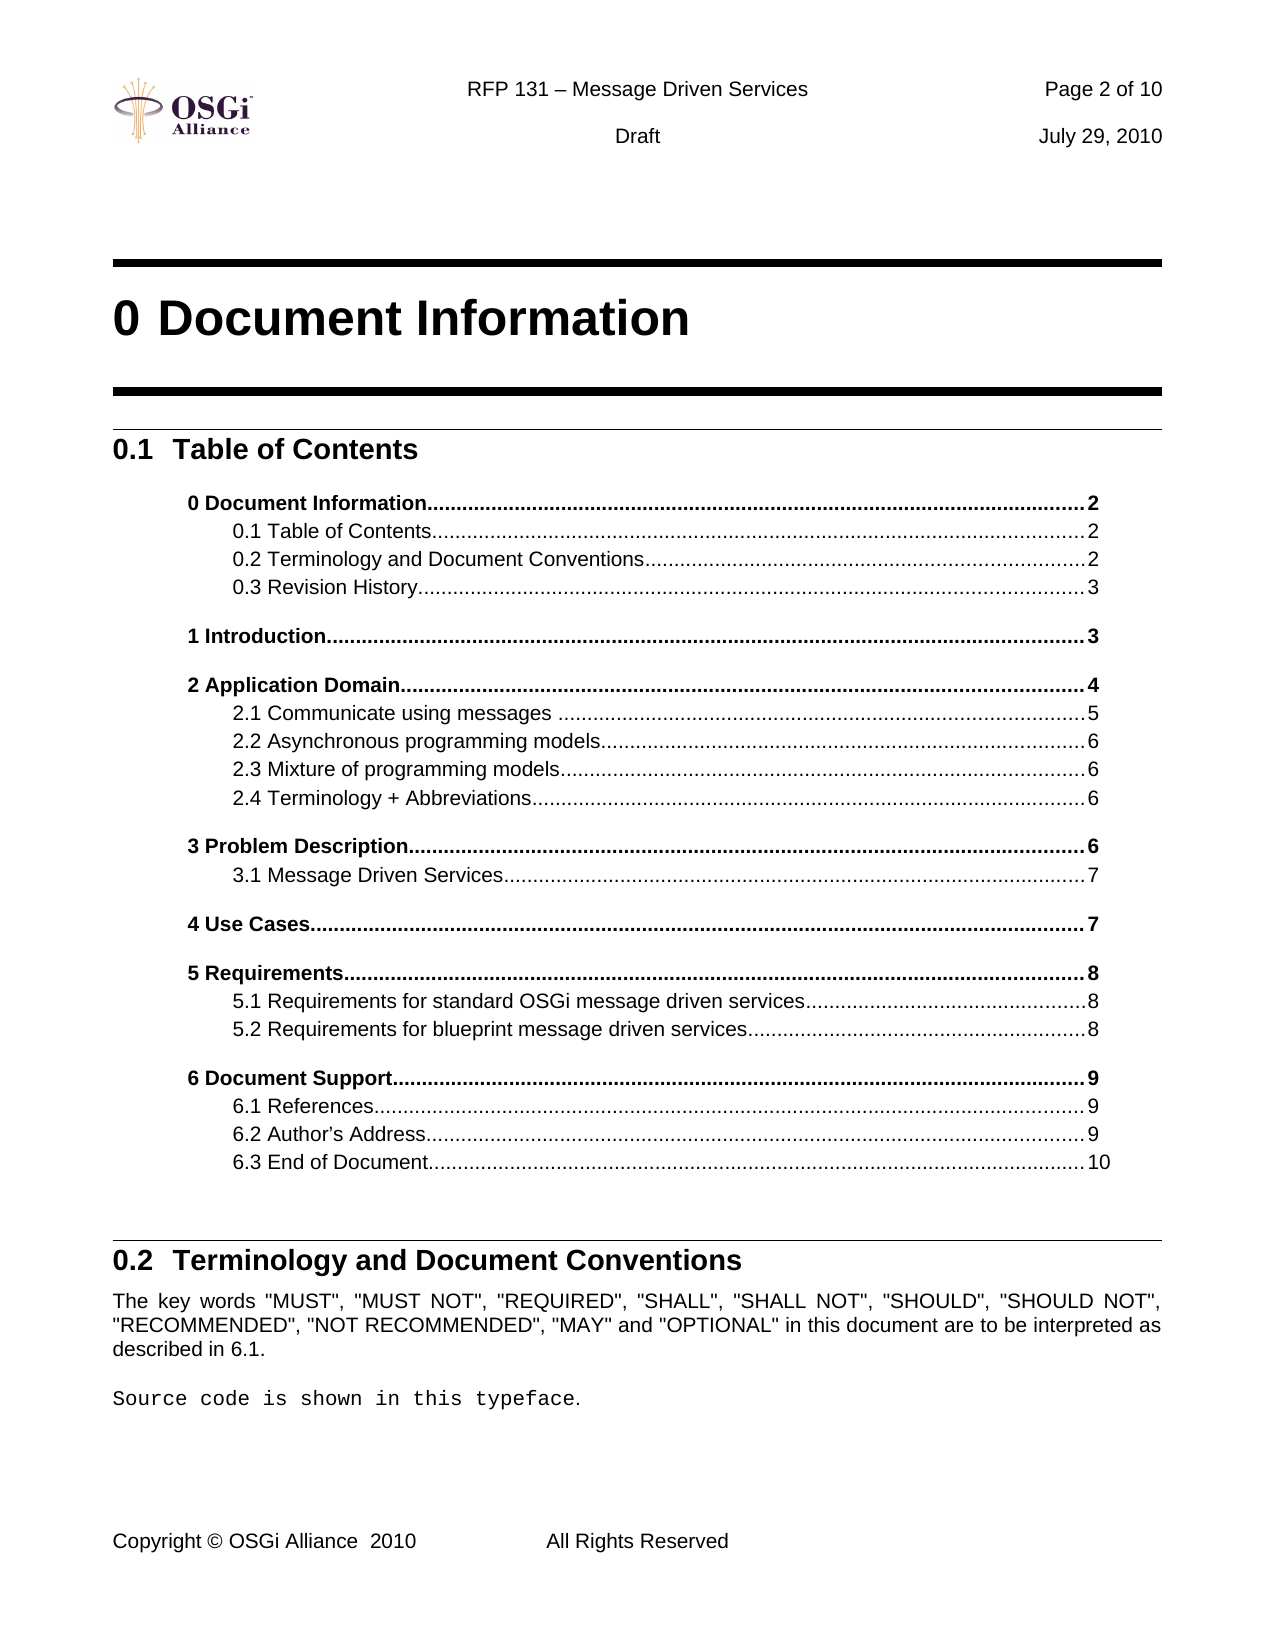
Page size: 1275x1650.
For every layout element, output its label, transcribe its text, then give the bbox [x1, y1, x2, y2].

text 2.4 Terminology + Abbreviations 6 [232, 785, 1162, 809]
text 6.3 End of Document 10 [232, 1150, 1162, 1174]
text 2.2 Asynchronous programming models 6 [232, 729, 1162, 753]
picture [114, 78, 254, 143]
text The key words "MUST", "MUST NOT", "REQUIRED", "SHALL", "SHALL NOT", "SHOULD", "SHOULD NOT", "RECOMMENDED", "NOT RECOMMENDED", "MAY" and "OPTIONAL" in this document are to be interpreted as described in 6.1. [112, 1289, 1162, 1361]
text 6.1 References 9 [232, 1094, 1162, 1118]
text 5 Requirements 8 [187, 960, 1162, 984]
text 0.1 Table of Contents 2 [232, 519, 1162, 543]
text 6.2 Author’s Address 9 [232, 1122, 1162, 1146]
text 2.3 Mixture of programming models 6 [232, 757, 1162, 781]
text 2.1 Communicate using messages 5 [232, 701, 1162, 725]
subtitle Document Information [112, 260, 1162, 396]
text 0.2 Terminology and Document Conventions 2 [232, 547, 1162, 571]
text 0 Document Information 2 [187, 491, 1162, 514]
text 4 Use Cases 7 [187, 911, 1162, 935]
text 2 Application Domain 4 [187, 673, 1162, 697]
text 0.3 Revision History 3 [232, 575, 1162, 599]
text Source code is shown in this typeface. [112, 1386, 1162, 1411]
text 5.2 Requirements for blueprint message driven services 8 [232, 1017, 1162, 1041]
text 5.1 Requirements for standard OSGi message driven services 8 [232, 988, 1162, 1012]
subtitle Terminology and Document Conventions [112, 1241, 1162, 1276]
text 1 Introduction 3 [187, 624, 1162, 648]
text 3.1 Message Driven Services 7 [232, 862, 1162, 886]
text 6 Document Support 9 [187, 1066, 1162, 1089]
subtitle Table of Contents [112, 430, 1162, 466]
text 3 Problem Description 6 [187, 834, 1162, 858]
